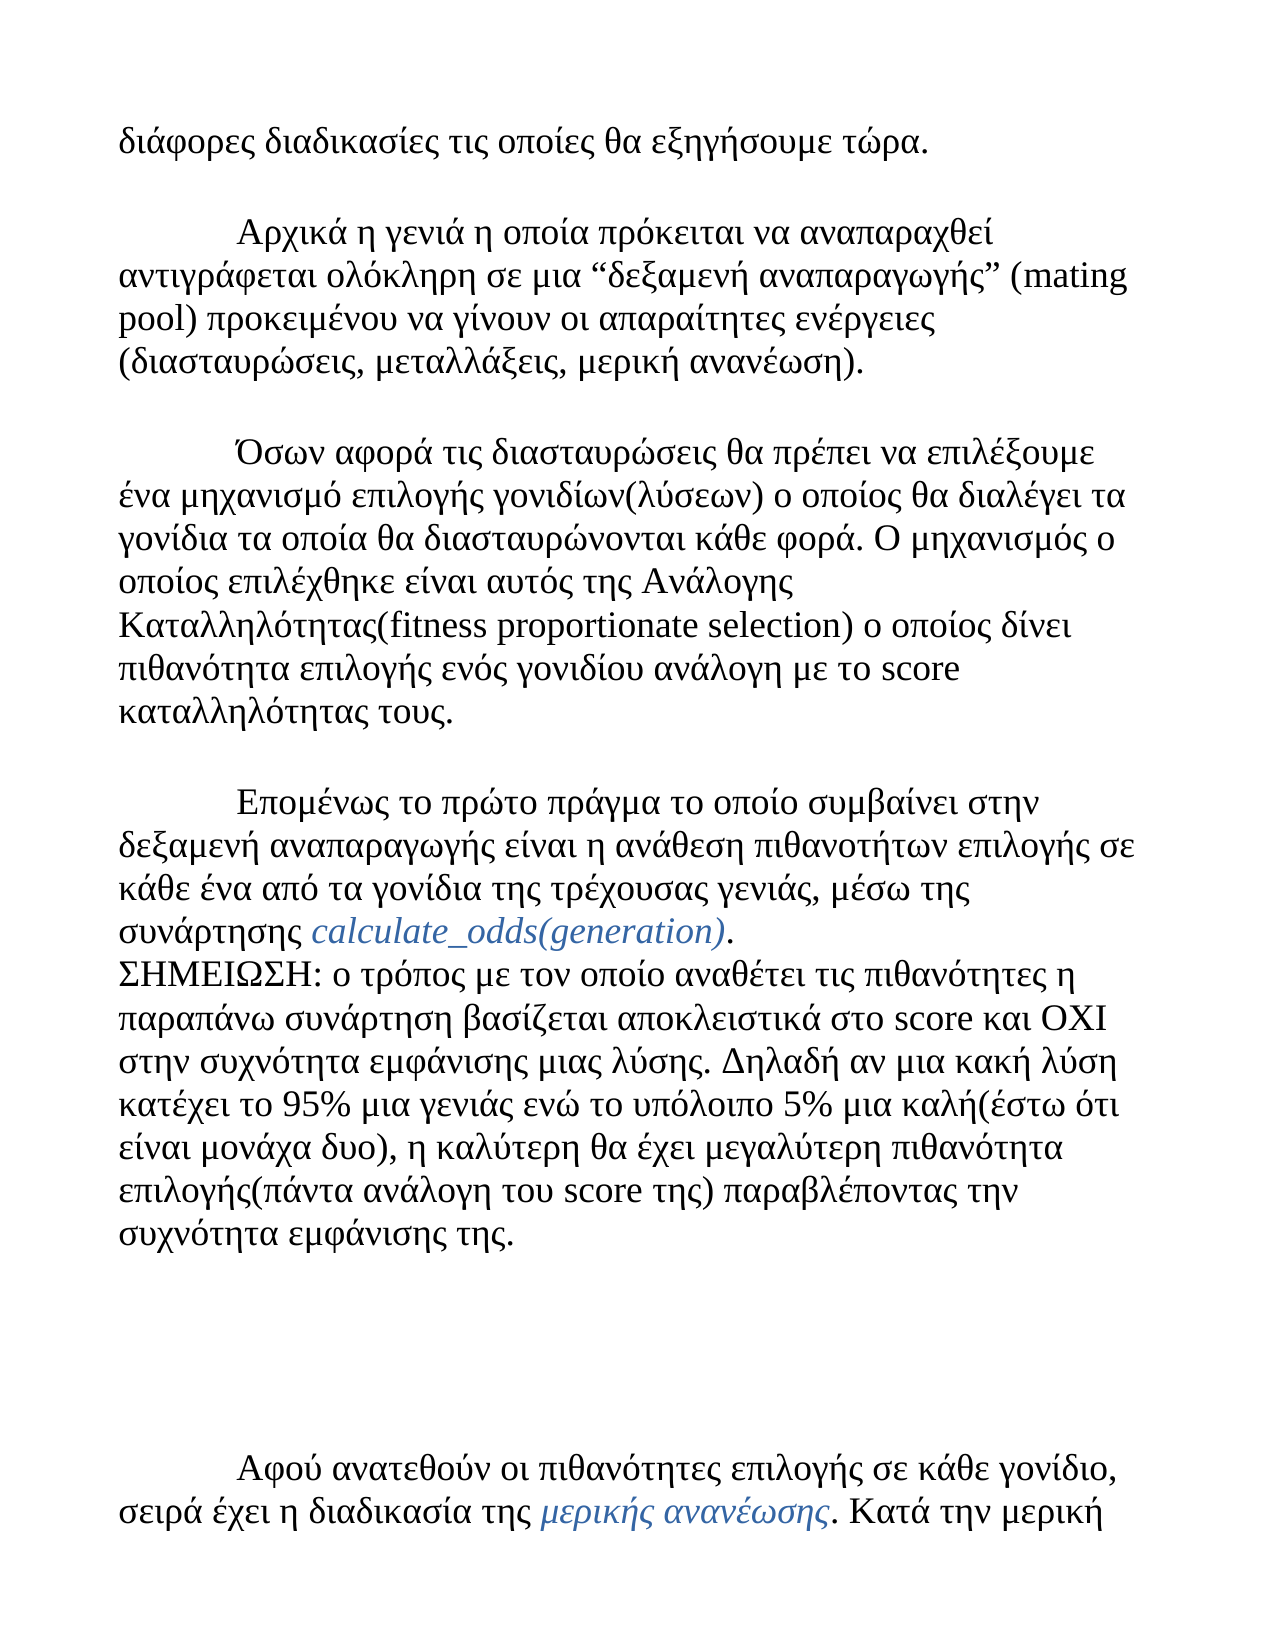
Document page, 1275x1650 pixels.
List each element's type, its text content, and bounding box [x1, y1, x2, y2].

text Επομένως το πρώτο πράγμα το οποίο συμβαίνει στην δεξαμενή αναπαραγωγής είναι η ανάθεση πιθανοτήτων επιλογής σε κάθε ένα από τα γονίδια της τρέχουσας γενιάς, μέσω της συνάρτησης calculate_odds(generation). [118, 779, 1157, 952]
text Αφού ανατεθούν οι πιθανότητες επιλογής σε κάθε γονίδιο, σειρά έχει η διαδικασία της μερικής ανανέωσης. Κατά την μερική [118, 1445, 1157, 1532]
text Αρχικά η γενιά η οποία πρόκειται να αναπαραχθεί αντιγράφεται ολόκληρη σε μια “δεξαμενή αναπαραγωγής” (mating pool) προκειμένου να γίνουν οι απαραίτητες ενέργειες (διασταυρώσεις, μεταλλάξεις, μερική ανανέωση). [118, 209, 1157, 382]
text διάφορες διαδικασίες τις οποίες θα εξηγήσουμε τώρα. [118, 118, 1157, 161]
text Όσων αφορά τις διασταυρώσεις θα πρέπει να επιλέξουμε ένα μηχανισμό επιλογής γονιδίων(λύσεων) ο οποίος θα διαλέγει τα γονίδια τα οποία θα διασταυρώνονται κάθε φορά. Ο μηχανισμός ο οποίος επιλέχθηκε είναι αυτός της Ανάλογης Καταλληλότητας(fitness proportionate selection) ο οποίος δίνει πιθανότητα επιλογής ενός γονιδίου ανάλογη με το score καταλληλότητας τους. [118, 429, 1157, 731]
text ΣΗΜΕΙΩΣΗ: ο τρόπος με τον οποίο αναθέτει τις πιθανότητες η παραπάνω συνάρτηση βασίζεται αποκλειστικά στο score και ΟΧΙ στην συχνότητα εμφάνισης μιας λύσης. Δηλαδή αν μια κακή λύση κατέχει το 95% μια γενιάς ενώ το υπόλοιπο 5% μια καλή(έστω ότι είναι μονάχα δυο), η καλύτερη θα έχει μεγαλύτερη πιθανότητα επιλογής(πάντα ανάλογη του score της) παραβλέποντας την συχνότητα εμφάνισης της. [118, 952, 1157, 1254]
